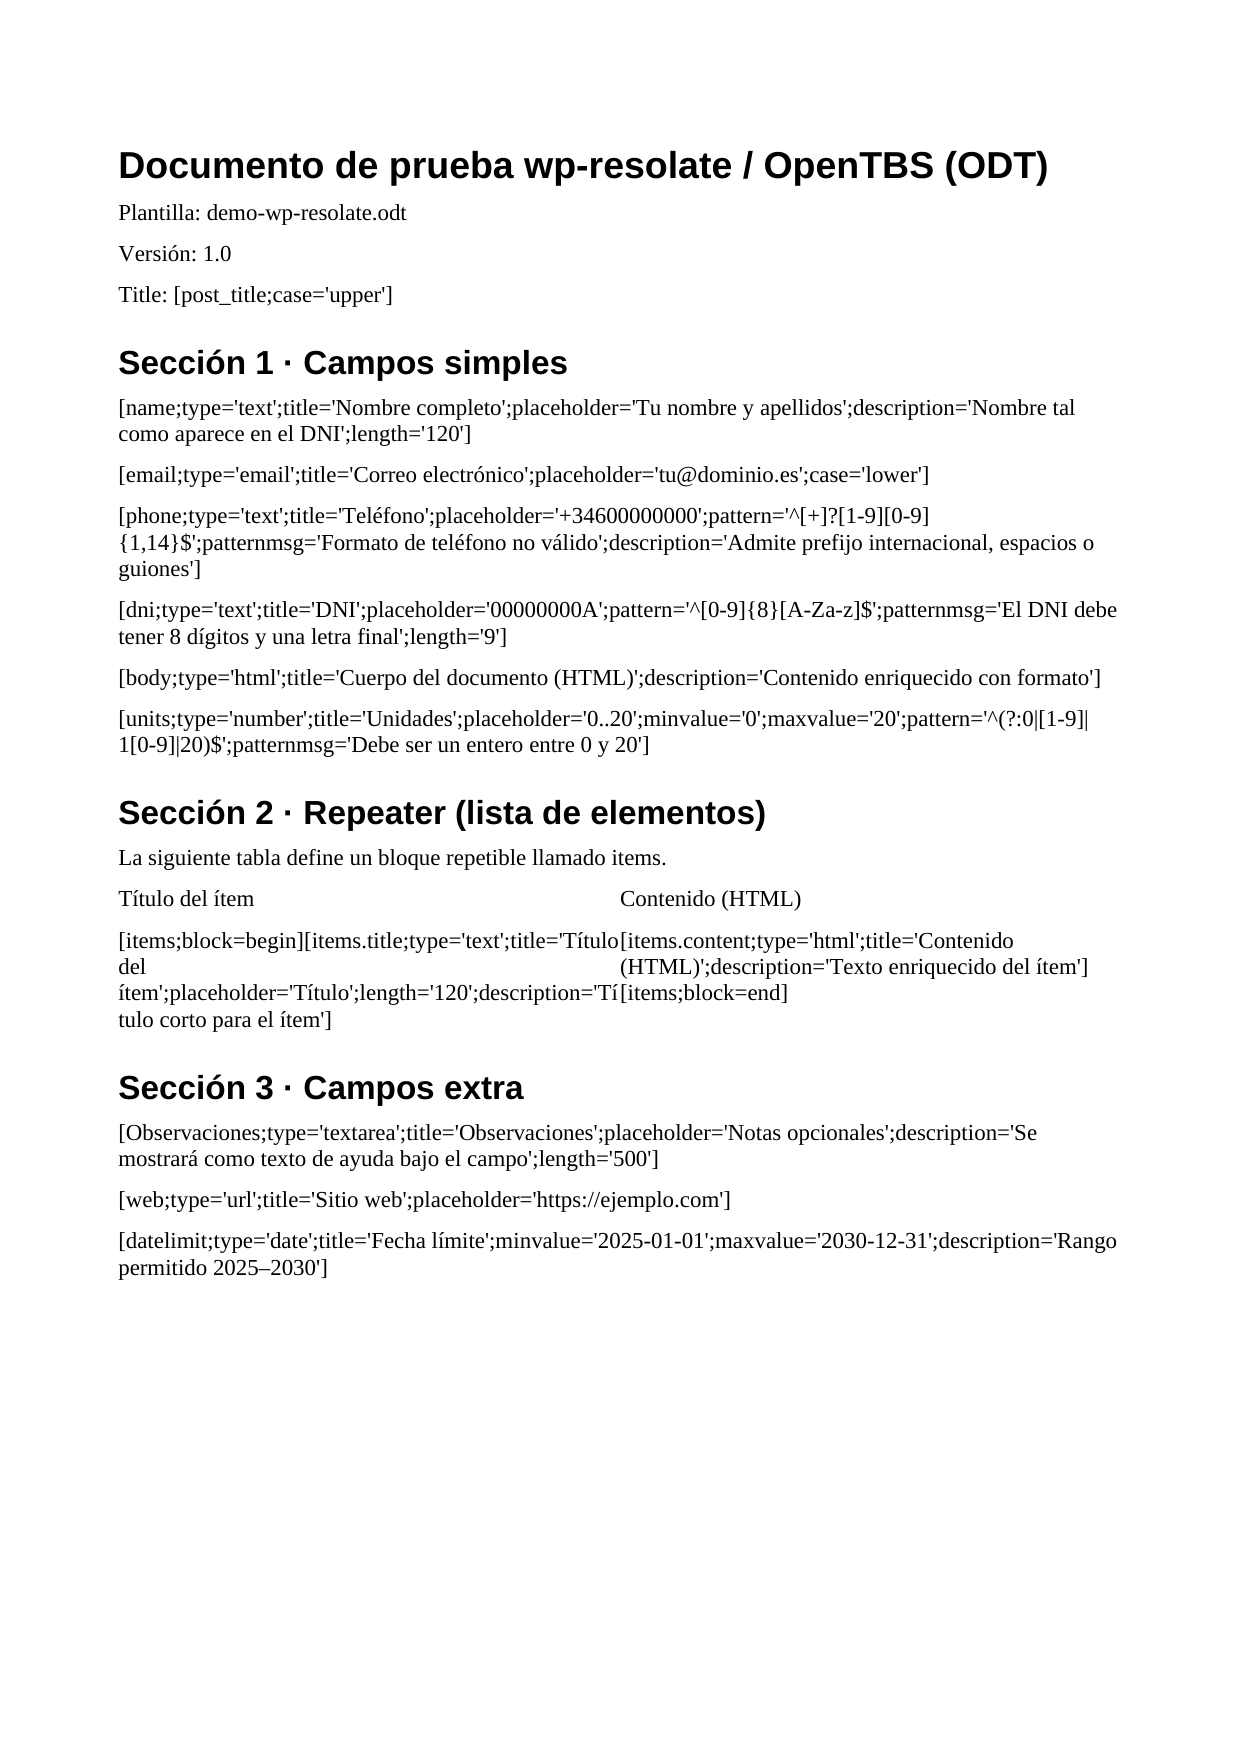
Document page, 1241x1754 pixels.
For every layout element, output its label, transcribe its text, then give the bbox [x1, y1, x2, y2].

text [name;type='text';title='Nombre completo';placeholder='Tu nombre y apellidos';description='Nombre tal como aparece en el DNI';length='120'] [118, 394, 1122, 447]
text [Observaciones;type='textarea';title='Observaciones';placeholder='Notas opcionales';description='Se mostrará como texto de ayuda bajo el campo';length='500'] [118, 1119, 1122, 1171]
text [body;type='html';title='Cuerpo del documento (HTML)';description='Contenido enriquecido con formato'] [118, 664, 1122, 690]
subtitle Sección 1 · Campos simples [118, 343, 1122, 381]
text Title: [post_title;case='upper'] [118, 281, 1122, 307]
subtitle Documento de prueba wp-resolate / OpenTBS (ODT) [118, 143, 1122, 186]
table_header Contenido (HTML) [620, 886, 1122, 927]
text La siguiente tabla define un bloque repetible llamado items. [118, 844, 1122, 871]
table_header Título del ítem [118, 886, 620, 927]
table_cell [items;block=begin][items.title;type='text';title='Título del ítem';placeholder='Título';length='120';description='Título corto para el ítem'] [118, 927, 620, 1047]
text [email;type='email';title='Correo electrónico';placeholder='tu@dominio.es';case='lower'] [118, 461, 1122, 488]
subtitle Sección 2 · Repeater (lista de elementos) [118, 793, 1122, 832]
text Plantilla: demo-wp-resolate.odt [118, 199, 1122, 225]
text [phone;type='text';title='Teléfono';placeholder='+34600000000';pattern='^[+]?[1-9][0-9]{1,14}$';patternmsg='Formato de teléfono no válido';description='Admite prefijo internacional, espacios o guiones'] [118, 503, 1122, 582]
subtitle Sección 3 · Campos extra [118, 1068, 1122, 1106]
text [units;type='number';title='Unidades';placeholder='0..20';minvalue='0';maxvalue='20';pattern='^(?:0|[1-9]|1[0-9]|20)$';patternmsg='Debe ser un entero entre 0 y 20'] [118, 705, 1122, 758]
text [datelimit;type='date';title='Fecha límite';minvalue='2025-01-01';maxvalue='2030-12-31';description='Rango permitido 2025–2030'] [118, 1227, 1122, 1280]
table_cell [items.content;type='html';title='Contenido (HTML)';description='Texto enriquecido del ítem'][items;block=end] [620, 927, 1122, 1047]
text [web;type='url';title='Sitio web';placeholder='https://ejemplo.com'] [118, 1186, 1122, 1212]
text [dni;type='text';title='DNI';placeholder='00000000A';pattern='^[0-9]{8}[A-Za-z]$';patternmsg='El DNI debe tener 8 dígitos y una letra final';length='9'] [118, 596, 1122, 649]
text Versión: 1.0 [118, 240, 1122, 266]
